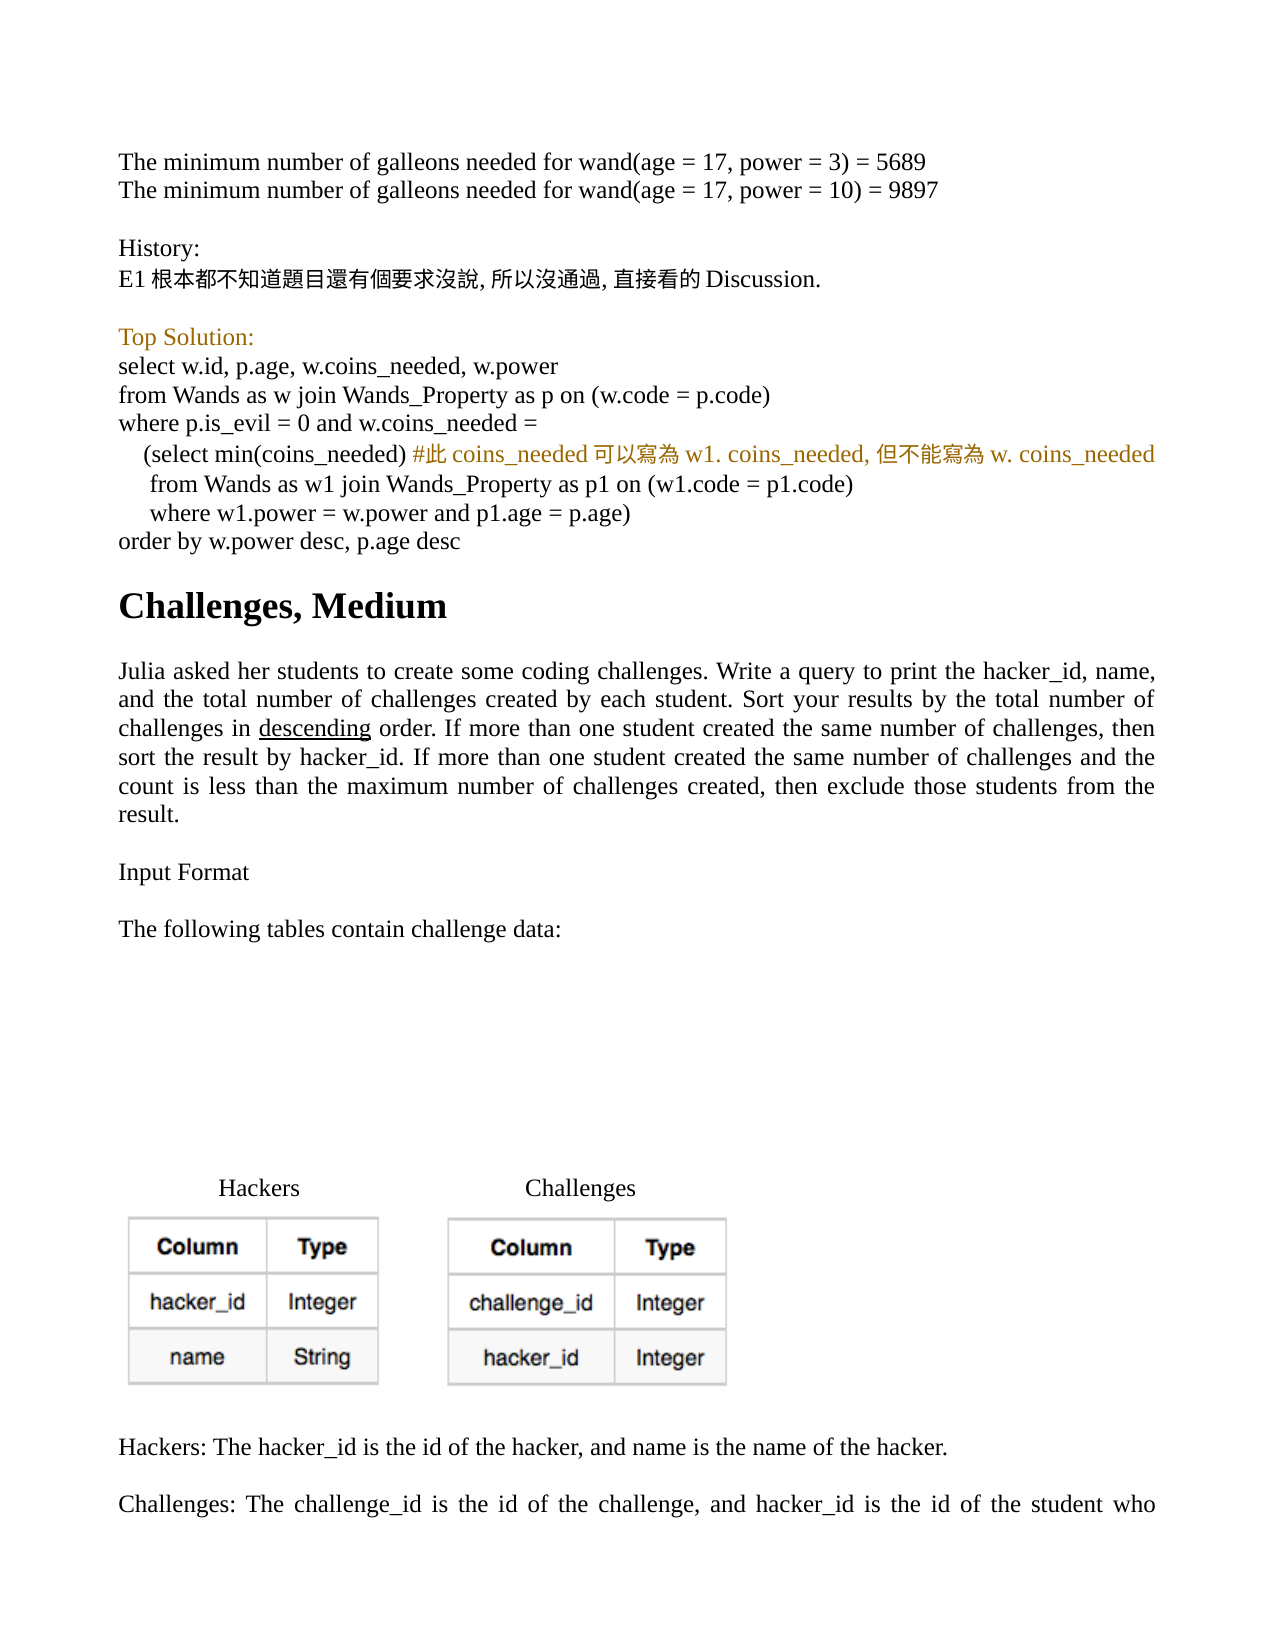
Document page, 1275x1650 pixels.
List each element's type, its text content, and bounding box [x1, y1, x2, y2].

text where p.is_evil = 0 and w.coins_needed = [118, 408, 1157, 437]
text Julia asked her students to create some coding challenges. Write a query to print the hacker_id, name, and the total number of challenges created by each student. Sort your results by the total number of challenges in descending order. If more than one student created the same number of challenges, then sort the result by hacker_id. If more than one student created the same number of challenges and the count is less than the maximum number of challenges created, then exclude those students from the result. [118, 656, 1157, 828]
text Challenges, Medium [118, 584, 1157, 627]
text select w.id, p.age, w.coins_needed, w.power [118, 351, 1157, 380]
text E1根本都不知道題目還有個要求沒說, 所以沒通過, 直接看的Discussion. [118, 262, 1157, 293]
text The following tables contain challenge data: [118, 914, 1157, 943]
text Hackers Challenges [118, 1173, 1157, 1202]
picture [443, 1210, 735, 1394]
text History: [118, 233, 1157, 262]
text Challenges: The challenge_id is the id of the challenge, and hacker_id is the id of the student who [118, 1489, 1157, 1518]
text (select min(coins_needed) #此 coins_needed可以寫為w1. coins_needed, 但不能寫為w. coins_needed [118, 437, 1157, 469]
text order by w.power desc, p.age desc [118, 526, 1157, 555]
text Top Solution: [118, 322, 1157, 351]
text The minimum number of galleons needed for wand(age = 17, power = 3) = 5689 [118, 147, 1157, 176]
text from Wands as w join Wands_Property as p on (w.code = p.code) [118, 380, 1157, 408]
text from Wands as w1 join Wands_Property as p1 on (w1.code = p1.code) [118, 469, 1157, 498]
picture [122, 1210, 387, 1390]
text Input Format [118, 857, 1157, 886]
text The minimum number of galleons needed for wand(age = 17, power = 10) = 9897 [118, 176, 1157, 204]
text Hackers: The hacker_id is the id of the hacker, and name is the name of the hacker. [118, 1432, 1157, 1461]
text where w1.power = w.power and p1.age = p.age) [118, 498, 1157, 526]
